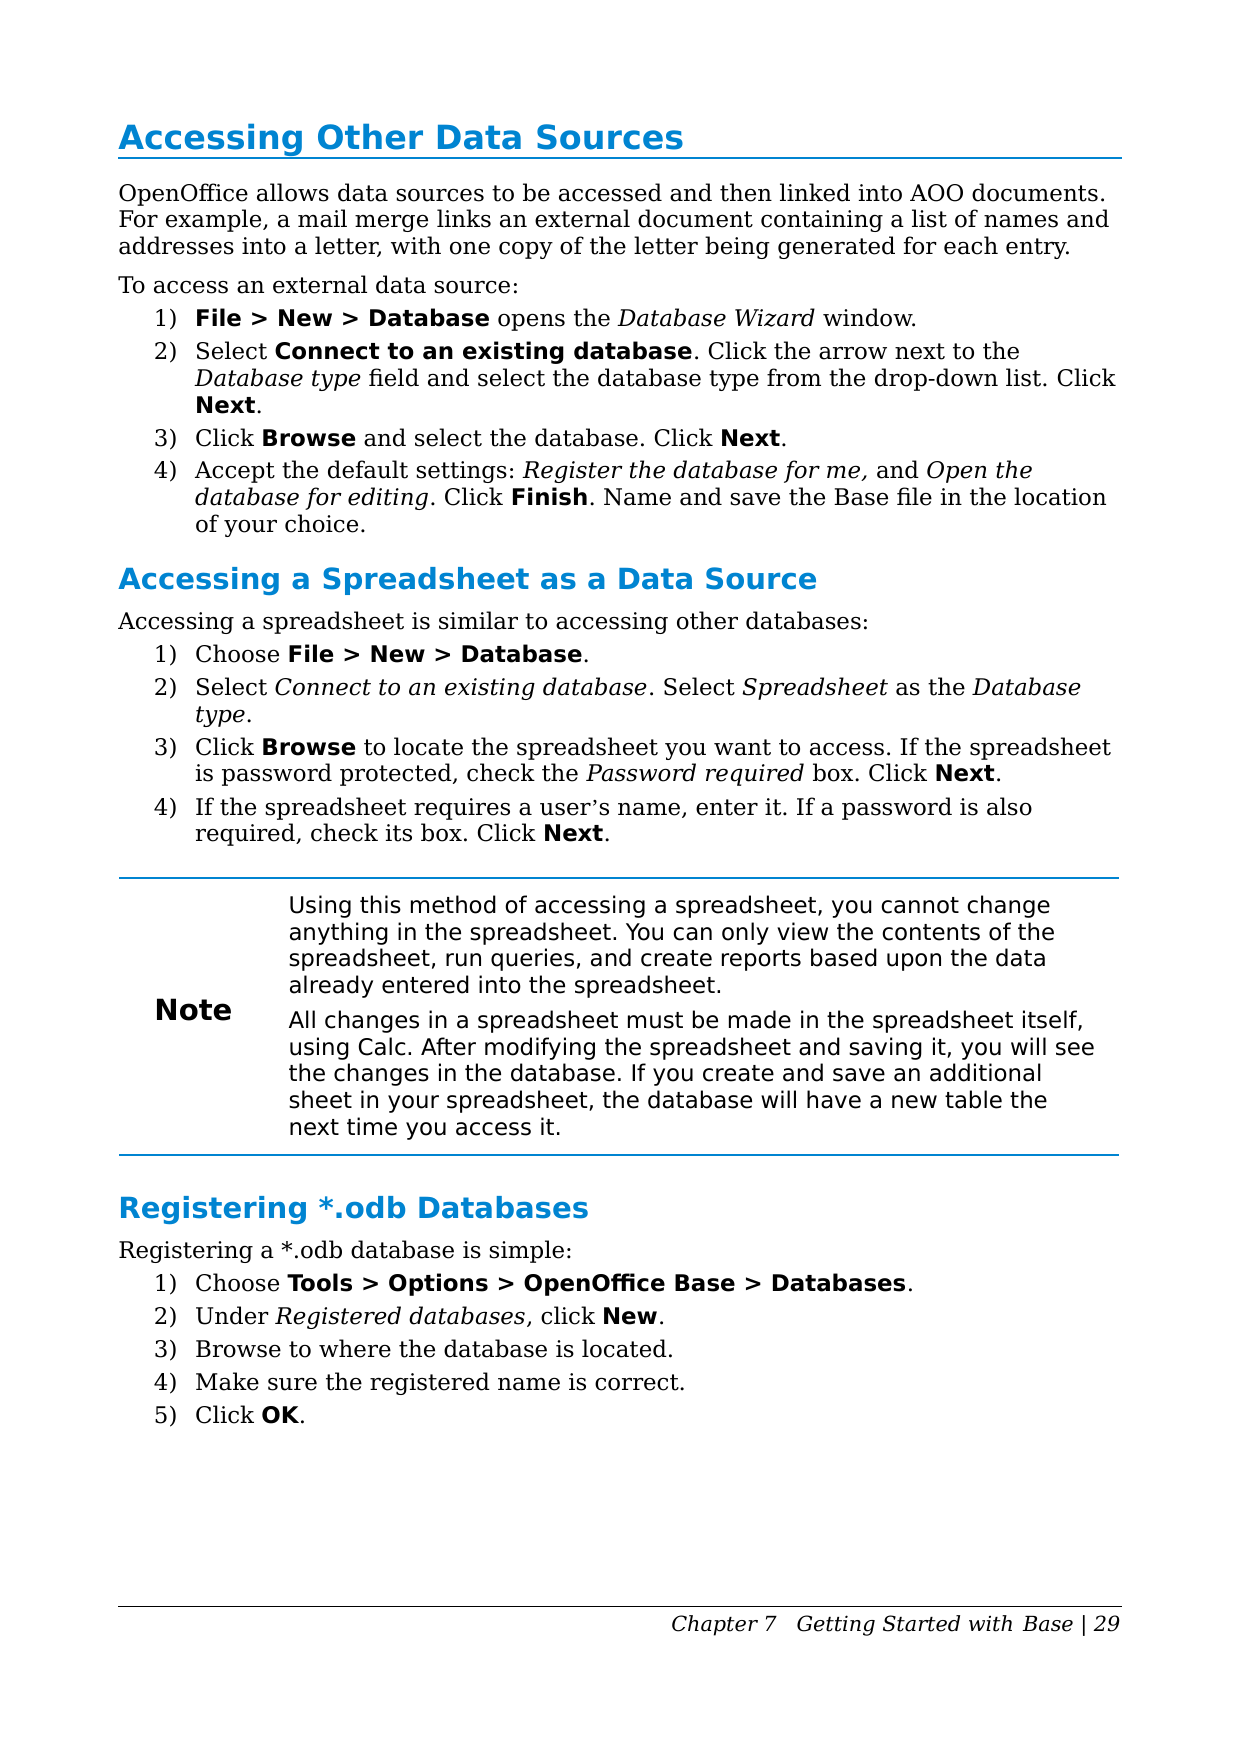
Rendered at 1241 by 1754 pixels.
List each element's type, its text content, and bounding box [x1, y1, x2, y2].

list Make sure the registered name is correct. [177, 1369, 1122, 1396]
list Choose File > New > Database. [177, 641, 1122, 668]
list Under Registered databases, click New. [177, 1303, 1122, 1330]
list Accept the default settings: Register the database for me, and Open the database for editing. Click Finish. Name and save the Base file in the location of your choice. [177, 458, 1122, 538]
table_header Using this method of accessing a spreadsheet, you cannot change anything in the spreadsheet. You can only view the contents of the spreadsheet, run queries, and create reports based upon the data already entered into the spreadsheet. All changes in a spreadsheet must be made in the spreadsheet itself, using Calc. After modifying the spreadsheet and saving it, you will see the changes in the database. If you create and save an additional sheet in your spreadsheet, the database will have a new table the next time you access it. [267, 879, 1119, 1154]
list If the spreadsheet requires a user’s name, enter it. If a password is also required, check its box. Click Next. [177, 793, 1122, 847]
list Choose Tools > Options > OpenOffice Base > Databases. [177, 1271, 1122, 1297]
list Select Connect to an existing database. Select Spreadsheet as the Database type. [177, 674, 1122, 728]
list Browse to where the database is located. [177, 1336, 1122, 1363]
list Registering a *.odb database is simple: [118, 1237, 1122, 1264]
list Click Browse to locate the spreadsheet you want to access. If the spreadsheet is password protected, check the Password required box. Click Next. [177, 734, 1122, 787]
subtitle Accessing a Spreadsheet as a Data Source [118, 562, 1122, 596]
subtitle Accessing Other Data Sources [118, 118, 1122, 157]
list Select Connect to an existing database. Click the arrow next to the Database type field and select the database type from the drop-down list. Click Next. [177, 338, 1122, 418]
subtitle Registering *.odb Databases [118, 1191, 1122, 1225]
list Click OK. [177, 1402, 1122, 1429]
list Click Browse and select the database. Click Next. [177, 425, 1122, 451]
text OpenOffice allows data sources to be accessed and then linked into AOO documents. For example, a mail merge links an external document containing a list of names and addresses into a letter, with one copy of the letter being generated for each entry. [118, 178, 1122, 260]
list To access an external data source: [118, 272, 1122, 299]
list File > New > Database opens the Database Wizard window. [177, 306, 1122, 332]
list Accessing a spreadsheet is similar to accessing other databases: [118, 608, 1122, 635]
table_header Note [119, 879, 267, 1154]
